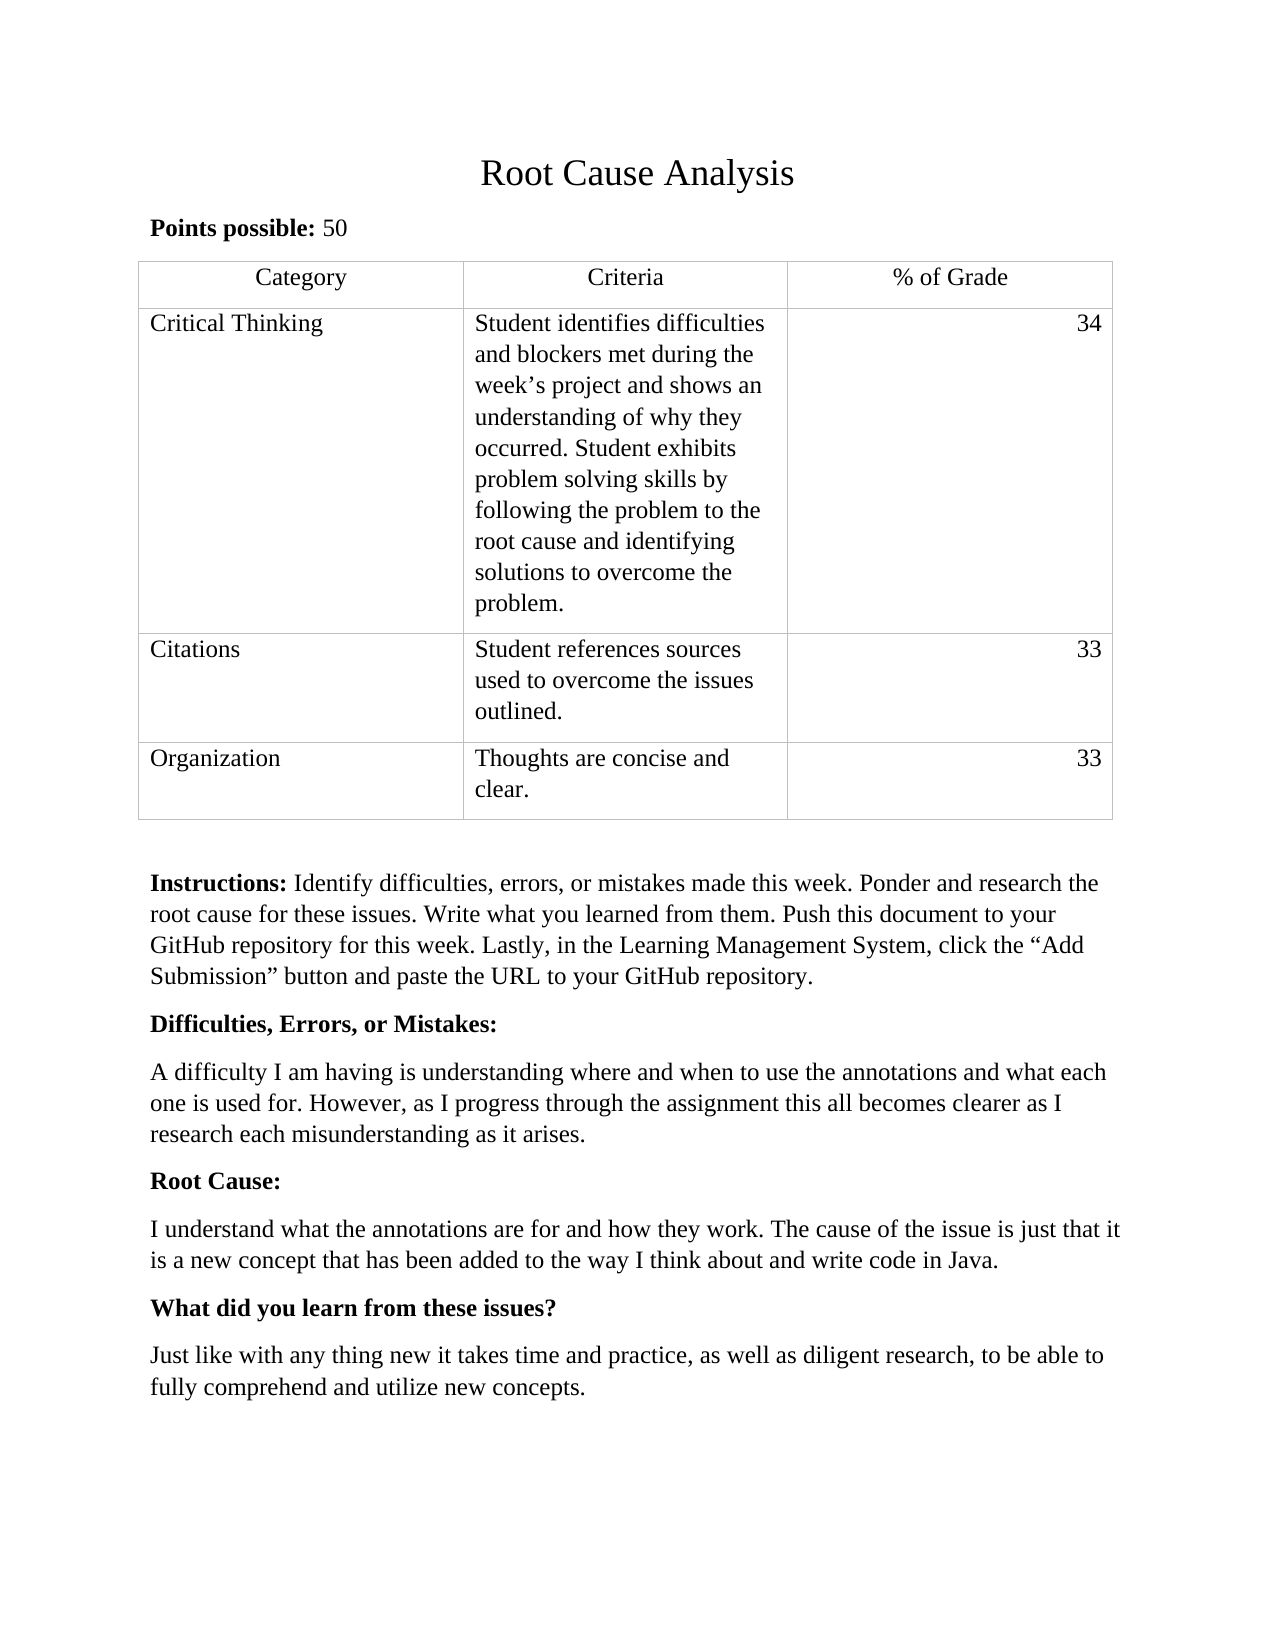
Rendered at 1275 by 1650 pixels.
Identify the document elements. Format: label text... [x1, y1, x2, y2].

table_cell Thoughts are concise and clear. [464, 743, 787, 819]
table_cell Citations [139, 634, 463, 742]
table_header Criteria [464, 262, 787, 307]
text Instructions: Identify difficulties, errors, or mistakes made this week. Ponder and research the root cause for these issues. Write what you learned from them. Push this document to your GitHub repository for this week. Lastly, in the Learning Management System, click the “Add Submission” button and paste the URL to your GitHub repository. [150, 868, 1125, 990]
table_cell Student references sources used to overcome the issues outlined. [464, 634, 787, 742]
text Points possible: 50 [150, 213, 1125, 242]
table_cell 33 [788, 743, 1112, 819]
text Root Cause Analysis [150, 150, 1125, 193]
text I understand what the annotations are for and how they work. The cause of the issue is just that it is a new concept that has been added to the way I think about and write code in Java. [150, 1214, 1125, 1274]
table_header % of Grade [788, 262, 1112, 307]
table_header Category [139, 262, 463, 307]
text Root Cause: [150, 1166, 1125, 1195]
table_cell Critical Thinking [139, 309, 463, 633]
text A difficulty I am having is understanding where and when to use the annotations and what each one is used for. However, as I progress through the assignment this all becomes clearer as I research each misunderstanding as it arises. [150, 1057, 1125, 1147]
text Difficulties, Errors, or Mistakes: [150, 1009, 1125, 1038]
text Just like with any thing new it takes time and practice, as well as diligent research, to be able to fully comprehend and utilize new concepts. [150, 1341, 1125, 1400]
table_cell Organization [139, 743, 463, 819]
table_cell 33 [788, 634, 1112, 742]
text What did you learn from these issues? [150, 1293, 1125, 1322]
table_cell Student identifies difficulties and blockers met during the week’s project and shows an understanding of why they occurred. Student exhibits problem solving skills by following the problem to the root cause and identifying solutions to overcome the problem. [464, 309, 787, 633]
table_cell 34 [788, 309, 1112, 633]
